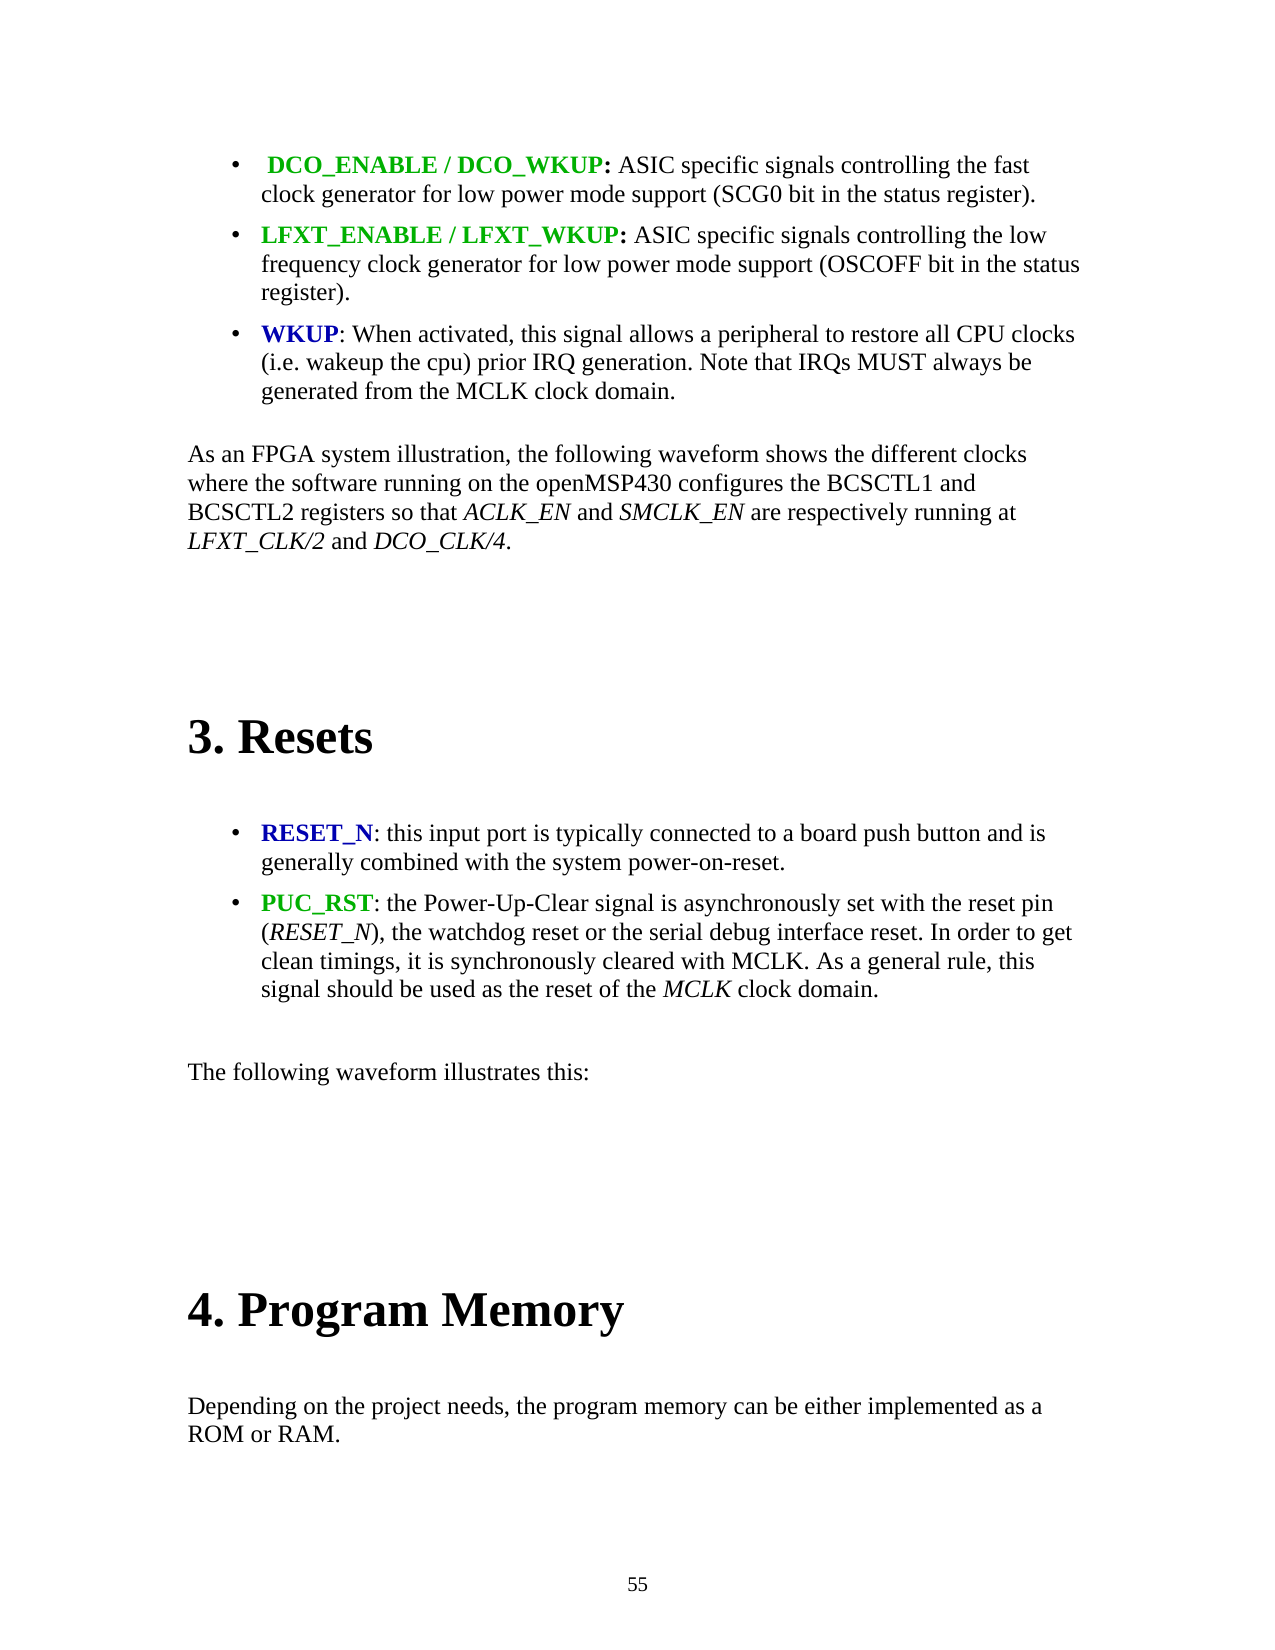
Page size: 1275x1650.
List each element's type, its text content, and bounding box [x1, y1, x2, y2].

text The following waveform illustrates this: [187, 1057, 1088, 1086]
text 4. Program Memory [187, 1279, 1088, 1337]
list LFXT_ENABLE / LFXT_WKUP: ASIC specific signals controlling the low frequency clock generator for low power mode support (OSCOFF bit in the status register). [231, 220, 1088, 306]
text As an FPGA system illustration, the following waveform shows the different clocks where the software running on the openMSP430 configures the BCSCTL1 and BCSCTL2 registers so that ACLK_EN and SMCLK_EN are respectively running at LFXT_CLK/2 and DCO_CLK/4. [187, 439, 1088, 554]
list RESET_N: this input port is typically connected to a board push button and is generally combined with the system power-on-reset. [231, 818, 1088, 876]
text Depending on the project needs, the program memory can be either implemented as a ROM or RAM. [187, 1391, 1088, 1448]
list WKUP: When activated, this signal allows a peripheral to restore all CPU clocks (i.e. wakeup the cpu) prior IRQ generation. Note that IRQs MUST always be generated from the MCLK clock domain. [231, 319, 1088, 405]
text 3. Resets [187, 707, 1088, 764]
list PUC_RST: the Power-Up-Clear signal is asynchronously set with the reset pin (RESET_N), the watchdog reset or the serial debug interface reset. In order to get clean timings, it is synchronously cleared with MCLK. As a general rule, this signal should be used as the reset of the MCLK clock domain. [231, 888, 1088, 1003]
list DCO_ENABLE / DCO_WKUP: ASIC specific signals controlling the fast clock generator for low power mode support (SCG0 bit in the status register). [231, 150, 1088, 207]
